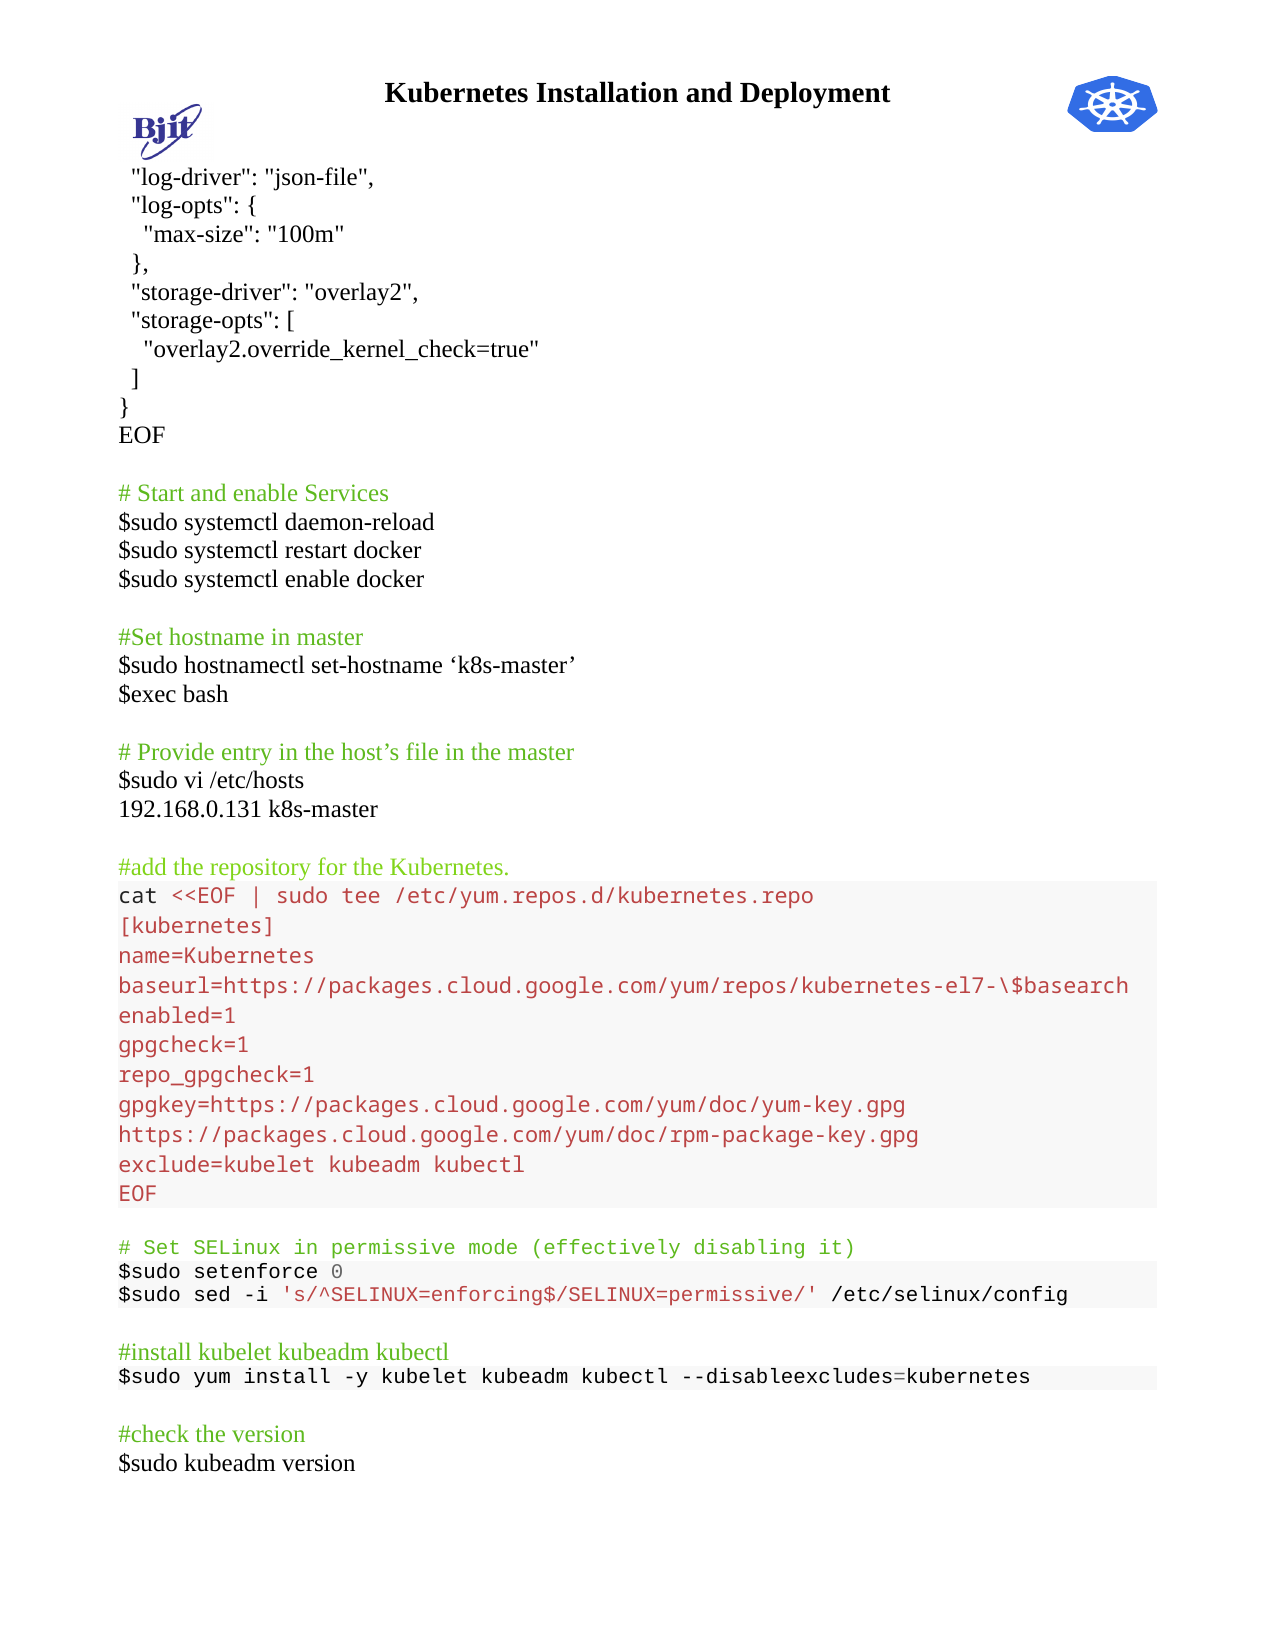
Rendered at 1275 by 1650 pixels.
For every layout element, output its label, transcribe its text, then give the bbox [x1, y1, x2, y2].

text "overlay2.override_kernel_check=true" [118, 334, 1157, 363]
text "log-opts": { [118, 191, 1157, 219]
text $sudo systemctl enable docker [118, 564, 1157, 593]
text 192.168.0.131 k8s-master [118, 794, 1157, 823]
text [kubernetes] [118, 910, 1157, 940]
text cat <<EOF | sudo tee /etc/yum.repos.d/kubernetes.repo [118, 881, 1157, 910]
text $sudo vi /etc/hosts [118, 766, 1157, 794]
text repo_gpgcheck=1 [118, 1059, 1157, 1089]
text "storage-opts": [ [118, 306, 1157, 334]
text $exec bash [118, 679, 1157, 708]
text enabled=1 [118, 1000, 1157, 1029]
text $sudo setenforce 0 [118, 1261, 1157, 1284]
text "max-size": "100m" [118, 219, 1157, 248]
text # Set SELinux in permissive mode (effectively disabling it) [118, 1237, 1157, 1261]
text $sudo kubeadm version [118, 1448, 1157, 1477]
text $sudo hostnamectl set-hostname ‘k8s-master’ [118, 651, 1157, 679]
text } [118, 392, 1157, 421]
text EOF [118, 421, 1157, 449]
text "log-driver": "json-file", [118, 162, 1157, 191]
text }, [118, 248, 1157, 277]
text $sudo systemctl daemon-reload [118, 507, 1157, 536]
text name=Kubernetes [118, 940, 1157, 970]
text EOF [118, 1178, 1157, 1208]
text ] [118, 363, 1157, 392]
text baseurl=https://packages.cloud.google.com/yum/repos/kubernetes-el7-\$basearch [118, 970, 1157, 1000]
text #install kubelet kubeadm kubectl [118, 1337, 1157, 1366]
text "storage-driver": "overlay2", [118, 277, 1157, 306]
text #check the version [118, 1419, 1157, 1448]
text gpgcheck=1 [118, 1029, 1157, 1059]
text # Start and enable Services [118, 478, 1157, 507]
text gpgkey=https://packages.cloud.google.com/yum/doc/yum-key.gpg https://packages.cloud.google.com/yum/doc/rpm-package-key.gpg [118, 1089, 1157, 1149]
text $sudo sed -i 's/^SELINUX=enforcing$/SELINUX=permissive/' /etc/selinux/config [118, 1284, 1157, 1308]
text $sudo systemctl restart docker [118, 536, 1157, 564]
text #add the repository for the Kubernetes. [118, 852, 1157, 881]
text $sudo yum install -y kubelet kubeadm kubectl --disableexcludes=kubernetes [118, 1366, 1157, 1390]
text # Provide entry in the host’s file in the master [118, 737, 1157, 766]
text #Set hostname in master [118, 622, 1157, 651]
text exclude=kubelet kubeadm kubectl [118, 1149, 1157, 1178]
